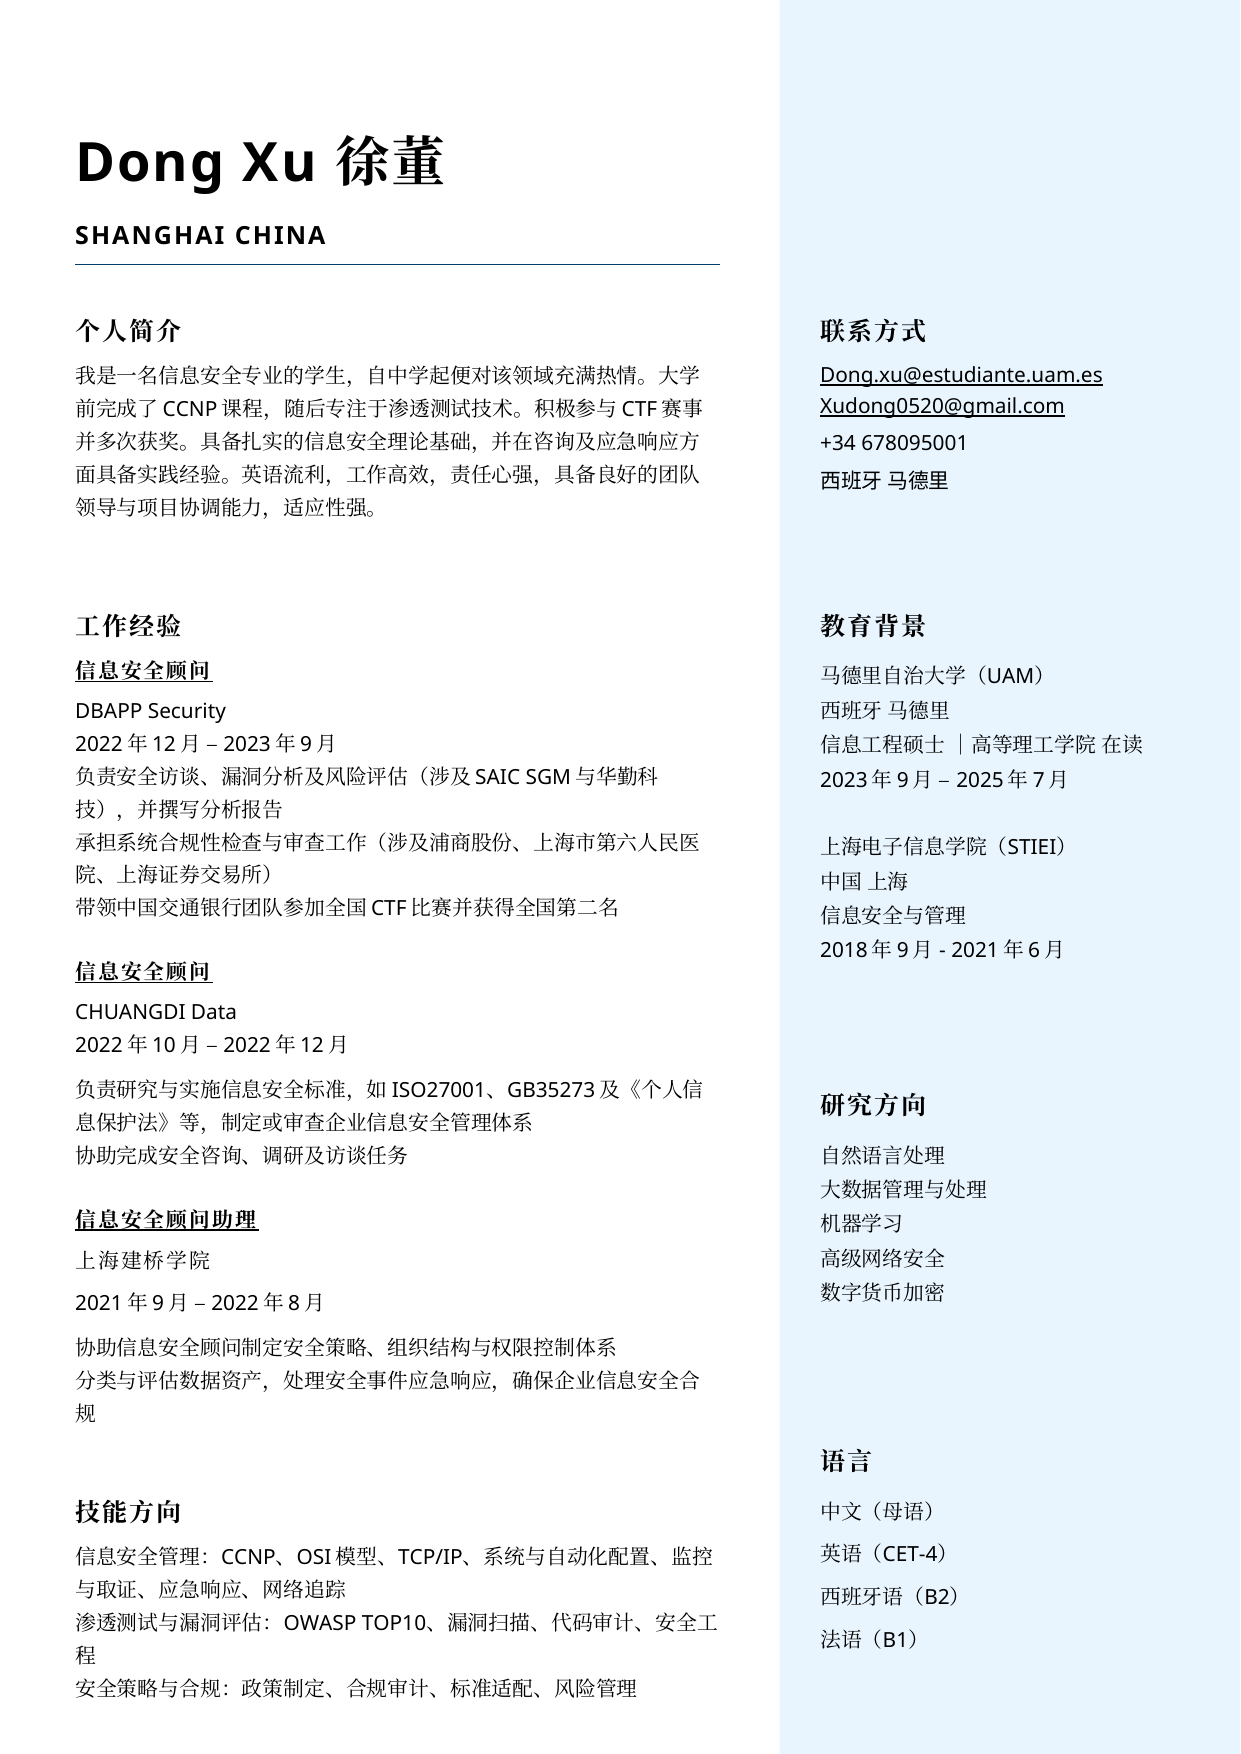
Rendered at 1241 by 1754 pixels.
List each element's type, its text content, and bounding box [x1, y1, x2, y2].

table_cell [720, 264, 779, 1705]
table_header [720, 119, 779, 264]
table_header Dong Xu 徐董 Shanghai China [75, 119, 720, 264]
table_cell 工作经验 信息安全顾问 DBAPP Security 2022年12月 – 2023年9月 负责安全访谈、漏洞分析及风险评估（涉及SAIC SGM与华勤科技），并撰写分析报告 承担系统合规性检查与审查工作（涉及浦商股份、上海市第六人民医院、上海证券交易所） 带领中国交通银行团队参加全国CTF比赛并获得全国第二名 信息安全顾问 CHUANGDI Data 2022年10月 – 2022年12月 负责研究与实施信息安全标准，如ISO27001、GB35273及《个人信息保护法》等，制定或审查企业信息安全管理体系 协助完成安全咨询、调研及访谈任务 信息安全顾问助理 上海建桥学院 2021年9月 – 2022年8月 协助信息安全顾问制定安全策略、组织结构与权限控制体系 分类与评估数据资产，处理安全事件应急响应，确保企业信息安全合规 技能方向 信息安全管理：CCNP、OSI模型、TCP/IP、系统与自动化配置、监控与取证、应急响应、网络追踪 渗透测试与漏洞评估：OWASP TOP10、漏洞扫描、代码审计、安全工程 安全策略与合规：政策制定、合规审计、标准适配、风险管理 [75, 535, 720, 1705]
table_cell 个人简介 我是一名信息安全专业的学生，自中学起便对该领域充满热情。大学前完成了CCNP课程，随后专注于渗透测试技术。积极参与CTF赛事并多次获奖。具备扎实的信息安全理论基础，并在咨询及应急响应方面具备实践经验。英语流利，工作高效，责任心强，具备良好的团队领导与项目协调能力，适应性强。 [75, 265, 720, 535]
